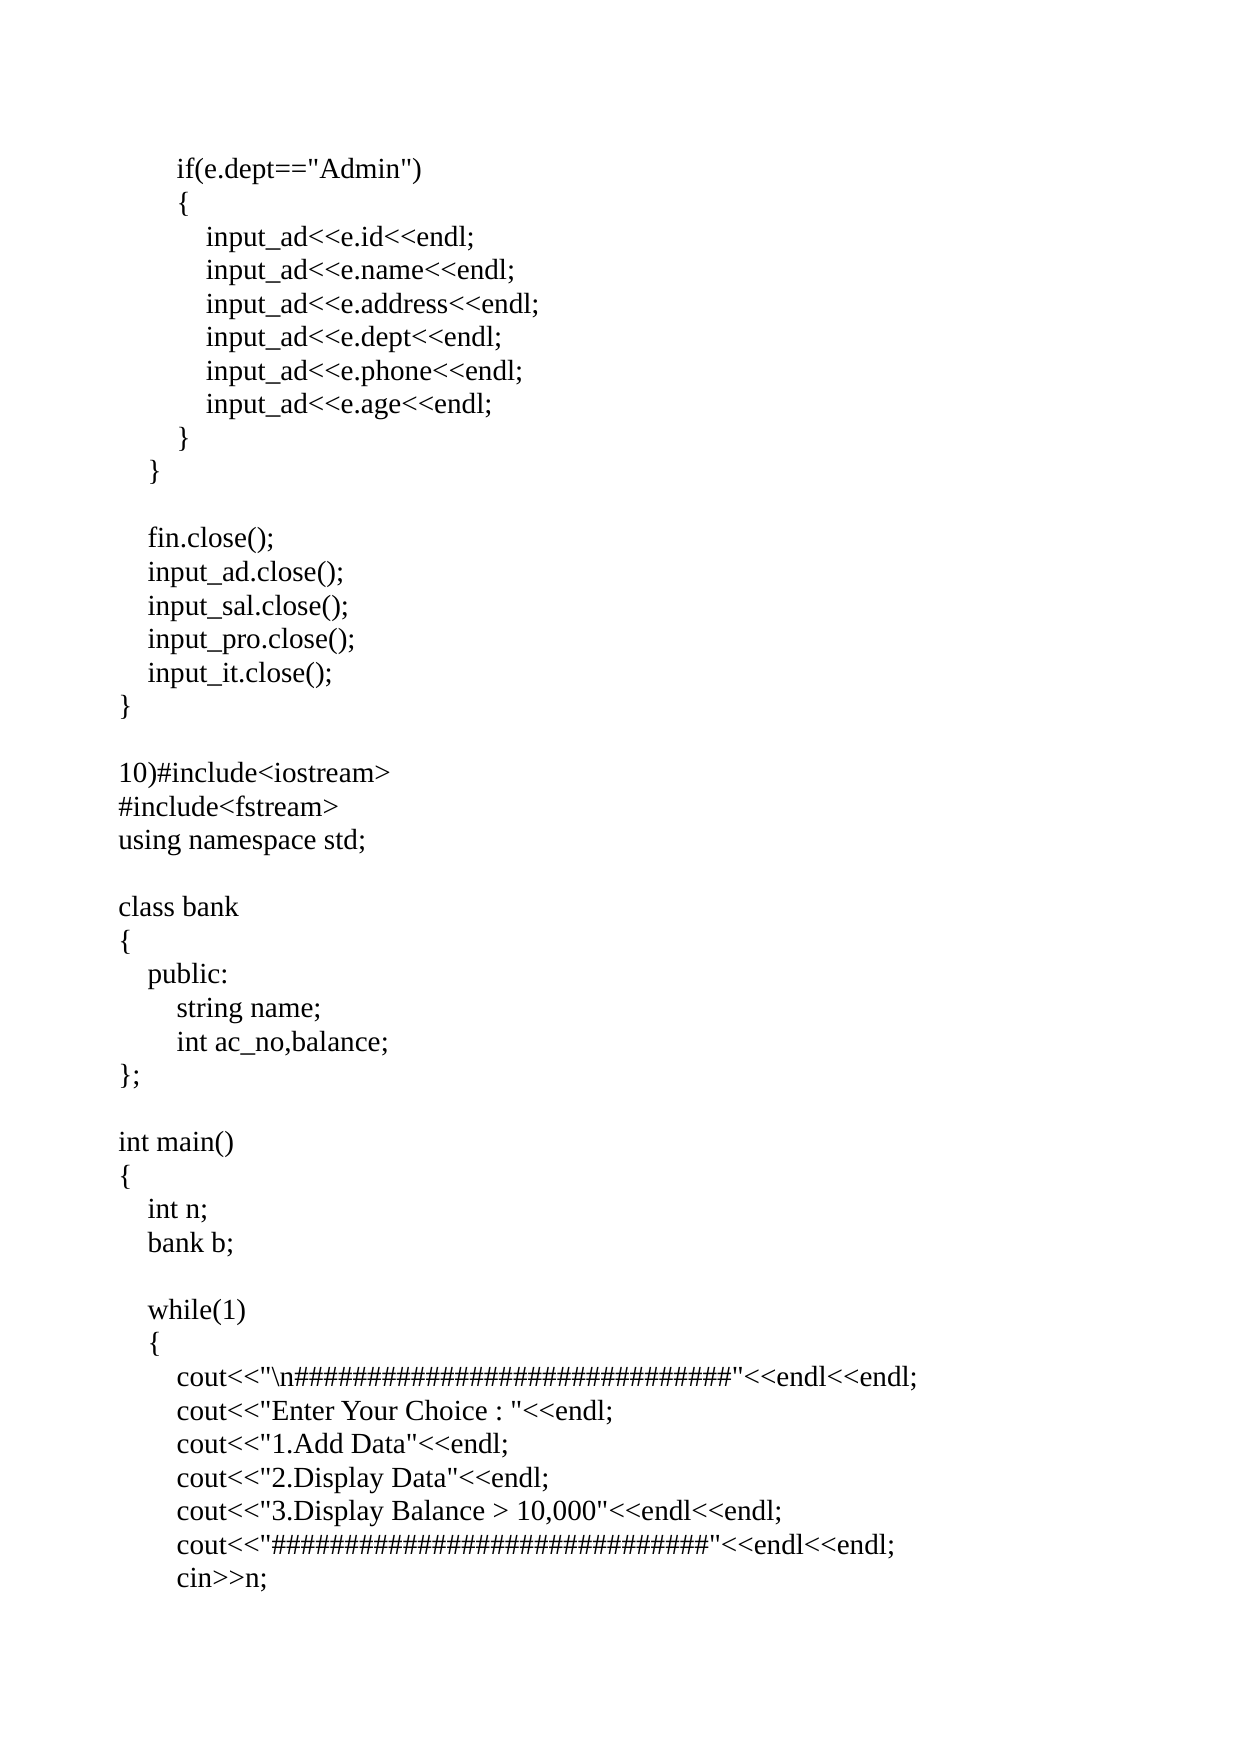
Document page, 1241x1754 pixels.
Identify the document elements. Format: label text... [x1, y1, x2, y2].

text input_ad<<e.dept<<endl; [118, 319, 1122, 353]
text cout<<"2.Display Data"<<endl; [118, 1460, 1122, 1493]
text #include<fstream> [118, 789, 1122, 822]
text string name; [118, 990, 1122, 1024]
text { [118, 185, 1122, 219]
text 10)#include<iostream> [118, 755, 1122, 789]
text input_ad<<e.id<<endl; [118, 219, 1122, 252]
text input_it.close(); [118, 655, 1122, 688]
text } [118, 688, 1122, 722]
text fin.close(); [118, 521, 1122, 554]
text int n; [118, 1191, 1122, 1225]
text }; [118, 1057, 1122, 1091]
text cout<<"\n##############################"<<endl<<endl; [118, 1359, 1122, 1393]
text cin>>n; [118, 1560, 1122, 1594]
text cout<<"Enter Your Choice : "<<endl; [118, 1393, 1122, 1426]
text using namespace std; [118, 822, 1122, 856]
text } [118, 420, 1122, 453]
text input_ad.close(); [118, 554, 1122, 588]
text input_ad<<e.phone<<endl; [118, 353, 1122, 386]
text public: [118, 957, 1122, 990]
text input_ad<<e.age<<endl; [118, 386, 1122, 420]
text cout<<"1.Add Data"<<endl; [118, 1426, 1122, 1460]
text cout<<"##############################"<<endl<<endl; [118, 1527, 1122, 1560]
text input_ad<<e.name<<endl; [118, 252, 1122, 286]
text input_pro.close(); [118, 621, 1122, 655]
text { [118, 1326, 1122, 1359]
text input_sal.close(); [118, 588, 1122, 621]
text input_ad<<e.address<<endl; [118, 286, 1122, 319]
text if(e.dept=="Admin") [118, 152, 1122, 185]
text int main() [118, 1124, 1122, 1158]
text class bank [118, 889, 1122, 923]
text int ac_no,balance; [118, 1024, 1122, 1057]
text } [118, 453, 1122, 487]
text while(1) [118, 1292, 1122, 1326]
text bank b; [118, 1225, 1122, 1258]
text cout<<"3.Display Balance > 10,000"<<endl<<endl; [118, 1493, 1122, 1527]
text { [118, 1158, 1122, 1191]
text { [118, 923, 1122, 957]
